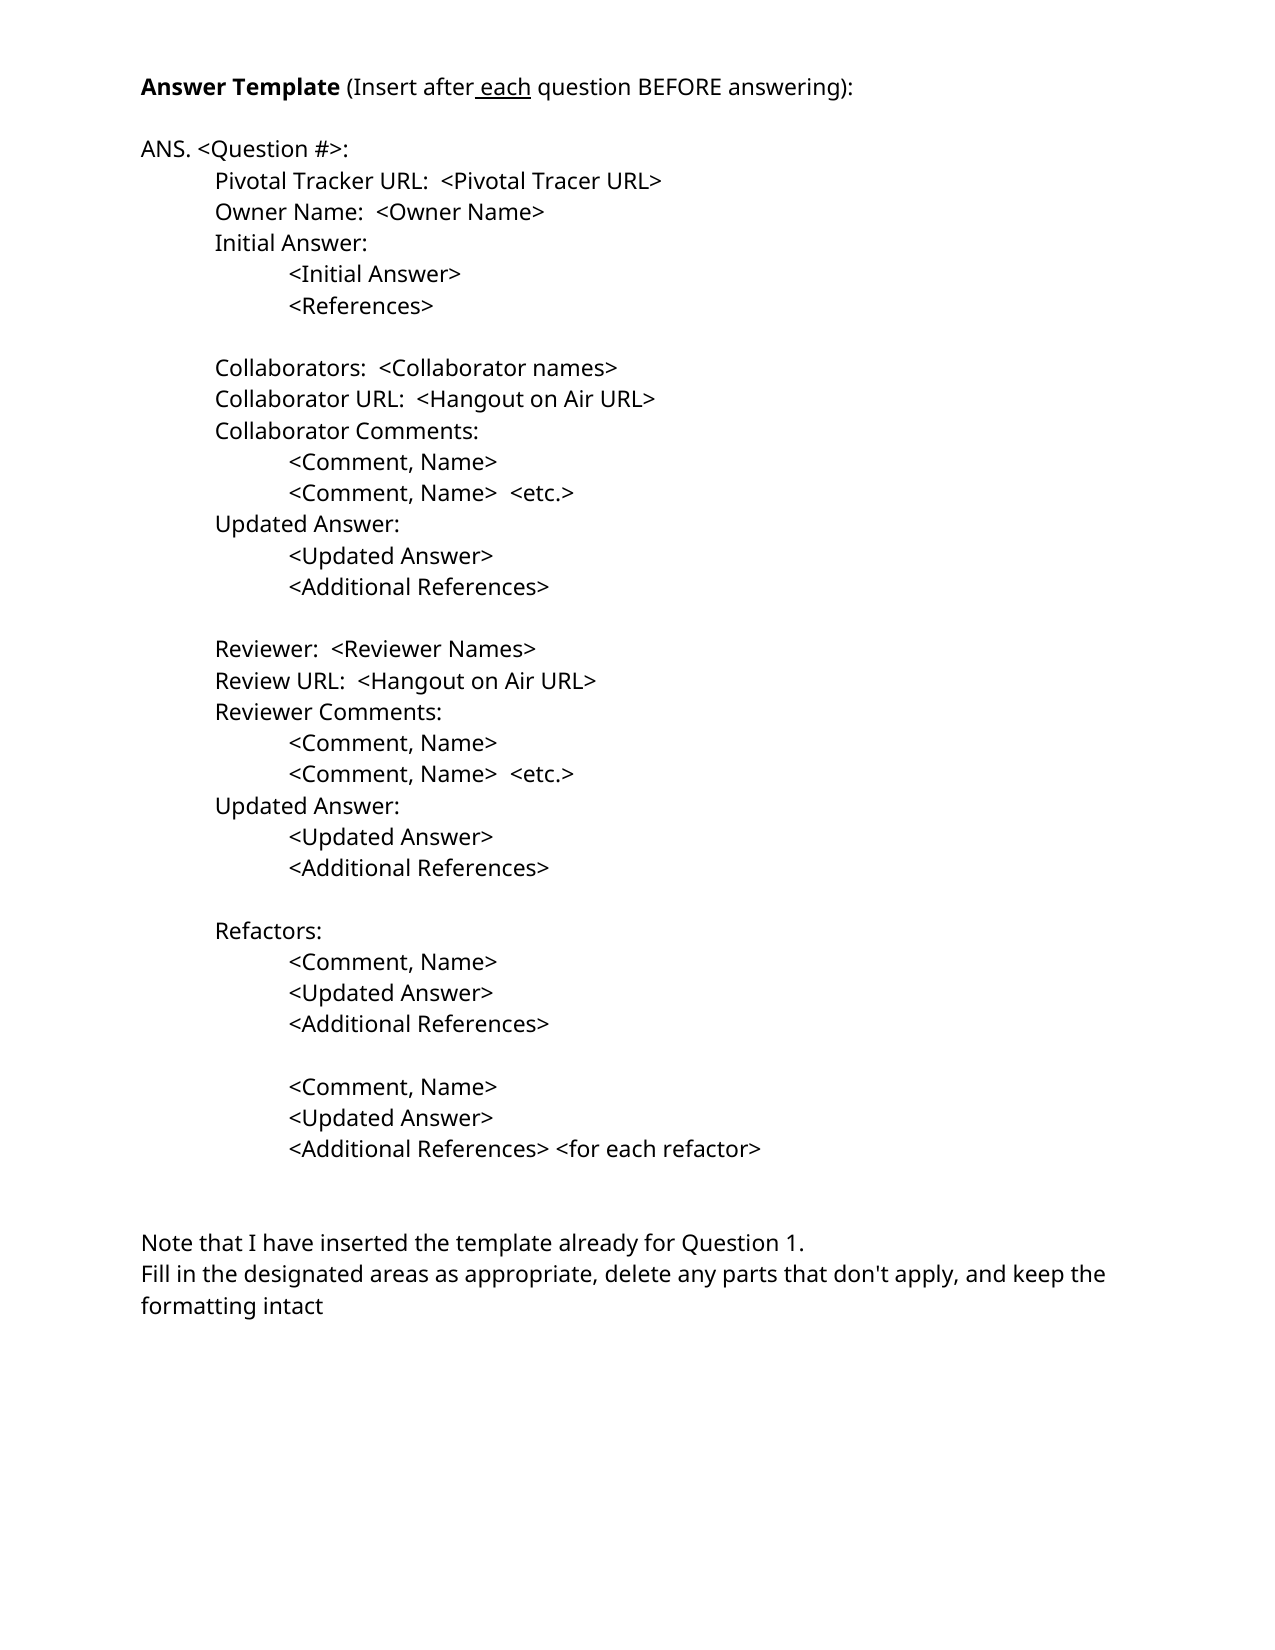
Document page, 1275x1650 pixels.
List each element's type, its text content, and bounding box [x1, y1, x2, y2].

text Review URL: <Hangout on Air URL> [214, 664, 1204, 696]
text <Comment, Name> [288, 727, 1204, 758]
text <Comment, Name> <etc.> [288, 758, 1204, 789]
text <Additional References> [288, 852, 1204, 883]
text <Updated Answer> [288, 1102, 1204, 1133]
text Owner Name: <Owner Name> [214, 196, 1204, 227]
text ANS. <Question #>: [141, 133, 1204, 164]
text <References> [288, 289, 1204, 321]
text Collaborators: <Collaborator names> [214, 352, 1204, 383]
text Answer Template (Insert after each question BEFORE answering): [141, 71, 1204, 102]
text <Additional References> [288, 571, 1204, 602]
text <Additional References> [288, 1008, 1204, 1039]
text Reviewer: <Reviewer Names> [214, 633, 1204, 664]
text <Comment, Name> [288, 1071, 1204, 1102]
text Collaborator URL: <Hangout on Air URL> [214, 383, 1204, 414]
text Refactors: [214, 914, 1204, 946]
text Collaborator Comments: [214, 414, 1204, 446]
text <Comment, Name> <Comment, Name> <etc.> [288, 446, 1204, 508]
text Reviewer Comments: [214, 696, 1204, 727]
text <Updated Answer> [288, 821, 1204, 852]
text <Comment, Name> [288, 946, 1204, 977]
text <Updated Answer> [288, 977, 1204, 1008]
text Initial Answer: [214, 227, 1204, 258]
text <Initial Answer> [288, 258, 1204, 289]
text Note that I have inserted the template already for Question 1. Fill in the designated areas as appropriate, delete any parts that don't apply, and keep the formatting intact [141, 1227, 1204, 1417]
text Pivotal Tracker URL: <Pivotal Tracer URL> [214, 164, 1204, 196]
text <Updated Answer> [288, 539, 1204, 571]
text Updated Answer: [214, 789, 1204, 821]
text Updated Answer: [214, 508, 1204, 539]
text <Additional References> <for each refactor> [288, 1133, 1204, 1164]
